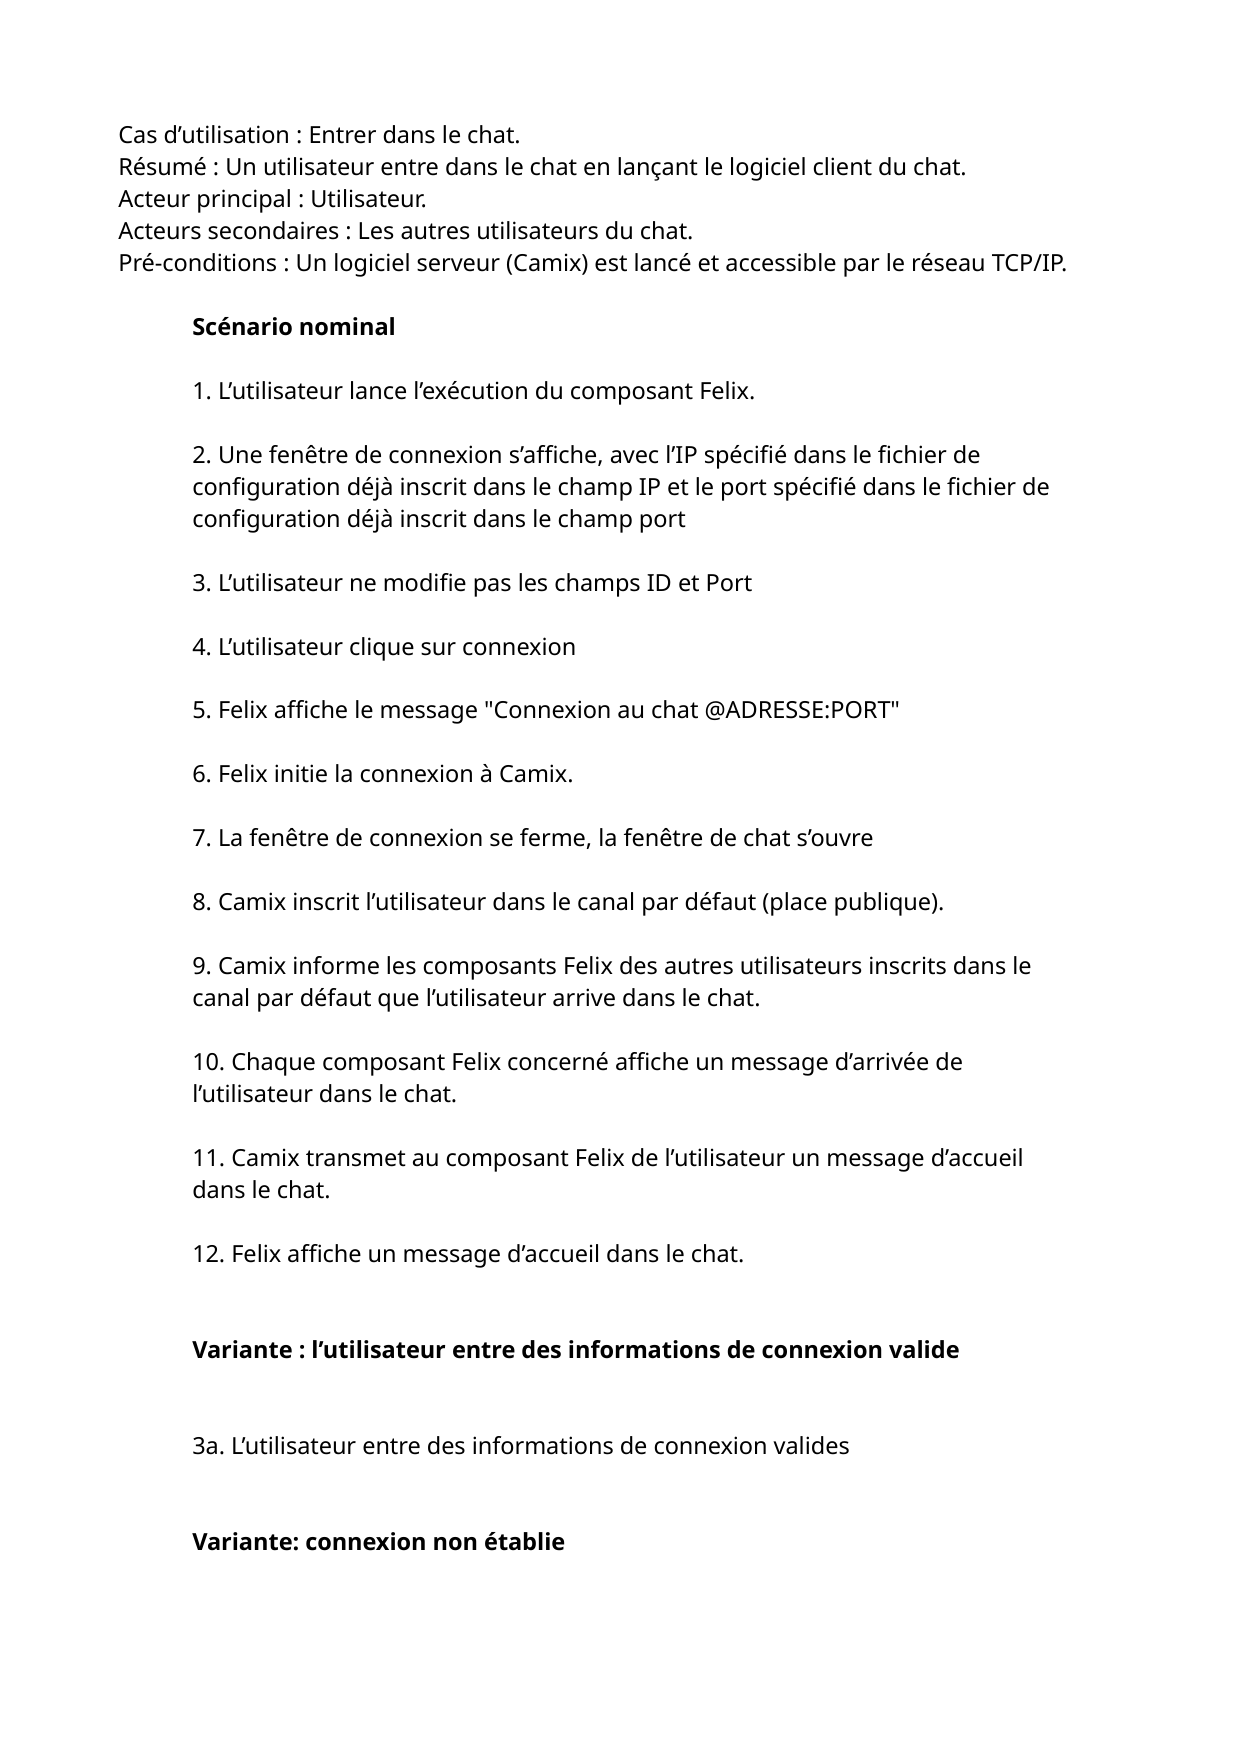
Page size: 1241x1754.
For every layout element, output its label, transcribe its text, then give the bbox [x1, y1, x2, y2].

text Scénario nominal [118, 310, 1122, 342]
text 1. L’utilisateur lance l’exécution du composant Felix. [118, 374, 1122, 406]
text 6. Felix initie la connexion à Camix. [118, 758, 1122, 790]
text Cas d’utilisation : Entrer dans le chat. [118, 118, 1122, 150]
text 9. Camix informe les composants Felix des autres utilisateurs inscrits dans le canal par défaut que l’utilisateur arrive dans le chat. [118, 949, 1122, 1013]
text 8. Camix inscrit l’utilisateur dans le canal par défaut (place publique). [118, 886, 1122, 918]
text 3a. L’utilisateur entre des informations de connexion valides [118, 1429, 1122, 1461]
text Pré-conditions : Un logiciel serveur (Camix) est lancé et accessible par le réseau TCP/IP. [118, 246, 1122, 278]
text Acteurs secondaires : Les autres utilisateurs du chat. [118, 214, 1122, 246]
text Variante: connexion non établie [118, 1525, 1122, 1557]
text 11. Camix transmet au composant Felix de l’utilisateur un message d’accueil dans le chat. [118, 1141, 1122, 1205]
text Variante : l’utilisateur entre des informations de connexion valide [118, 1333, 1122, 1365]
text 7. La fenêtre de connexion se ferme, la fenêtre de chat s’ouvre [118, 822, 1122, 854]
text Acteur principal : Utilisateur. [118, 182, 1122, 214]
text Résumé : Un utilisateur entre dans le chat en lançant le logiciel client du chat. [118, 150, 1122, 182]
text 5. Felix affiche le message "Connexion au chat @ADRESSE:PORT" [118, 694, 1122, 726]
text 3. L’utilisateur ne modifie pas les champs ID et Port [118, 566, 1122, 598]
text 12. Felix affiche un message d’accueil dans le chat. [118, 1237, 1122, 1269]
text 4. L’utilisateur clique sur connexion [118, 630, 1122, 662]
text 2. Une fenêtre de connexion s’affiche, avec l’IP spécifié dans le fichier de configuration déjà inscrit dans le champ IP et le port spécifié dans le fichier de configuration déjà inscrit dans le champ port [118, 438, 1122, 534]
text 10. Chaque composant Felix concerné affiche un message d’arrivée de l’utilisateur dans le chat. [118, 1046, 1122, 1109]
